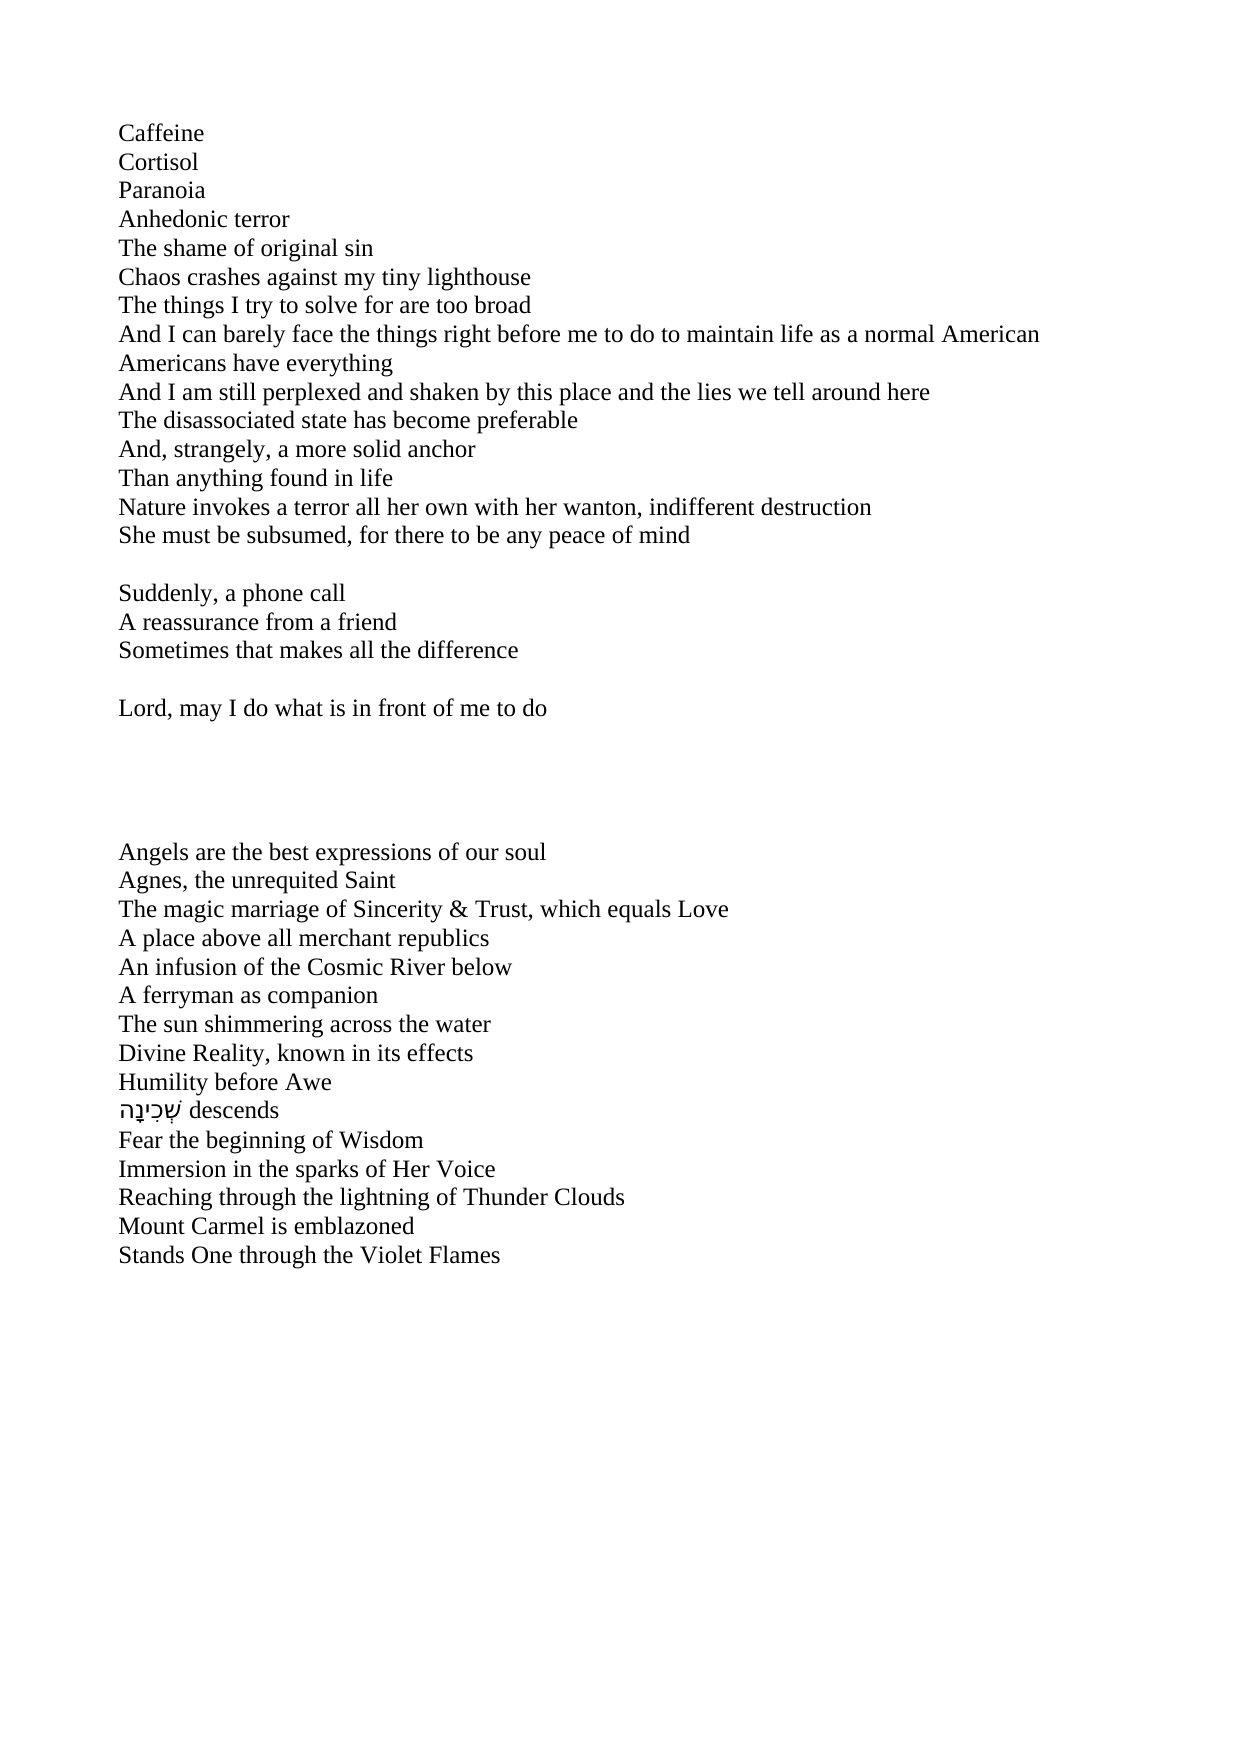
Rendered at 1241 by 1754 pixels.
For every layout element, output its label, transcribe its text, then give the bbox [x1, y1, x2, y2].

text Cortisol [118, 147, 1122, 176]
text Immersion in the sparks of Her Voice [118, 1154, 1122, 1182]
text Fear the beginning of Wisdom [118, 1125, 1122, 1154]
text Chaos crashes against my tiny lighthouse [118, 262, 1122, 291]
text Caffeine [118, 118, 1122, 147]
text Mount Carmel is emblazoned [118, 1211, 1122, 1240]
text Paranoia [118, 176, 1122, 204]
text Than anything found in life [118, 463, 1122, 492]
text The disassociated state has become preferable [118, 406, 1122, 434]
text The shame of original sin [118, 233, 1122, 262]
text Angels are the best expressions of our soul [118, 837, 1122, 866]
text Americans have everything [118, 348, 1122, 377]
text Lord, may I do what is in front of me to do [118, 693, 1122, 722]
text Stands One through the Violet Flames [118, 1240, 1122, 1269]
text Agnes, the unrequited Saint [118, 866, 1122, 894]
text Reaching through the lightning of Thunder Clouds [118, 1182, 1122, 1211]
text A reassurance from a friend [118, 607, 1122, 636]
text An infusion of the Cosmic River below [118, 952, 1122, 981]
text The sun shimmering across the water [118, 1009, 1122, 1038]
text And, strangely, a more solid anchor [118, 434, 1122, 463]
text Divine Reality, known in its effects [118, 1038, 1122, 1067]
text Nature invokes a terror all her own with her wanton, indifferent destruction [118, 492, 1122, 521]
text And I can barely face the things right before me to do to maintain life as a normal American [118, 319, 1122, 348]
text The things I try to solve for are too broad [118, 291, 1122, 319]
text Sometimes that makes all the difference [118, 636, 1122, 664]
text A ferryman as companion [118, 981, 1122, 1009]
text The magic marriage of Sincerity & Trust, which equals Love [118, 894, 1122, 923]
text Suddenly, a phone call [118, 578, 1122, 607]
text She must be subsumed, for there to be any peace of mind [118, 521, 1122, 549]
text Humility before Awe [118, 1067, 1122, 1096]
text Anhedonic terror [118, 204, 1122, 233]
text And I am still perplexed and shaken by this place and the lies we tell around here [118, 377, 1122, 406]
text A place above all merchant republics [118, 923, 1122, 952]
text שְׁכִינָה descends [118, 1096, 1122, 1125]
